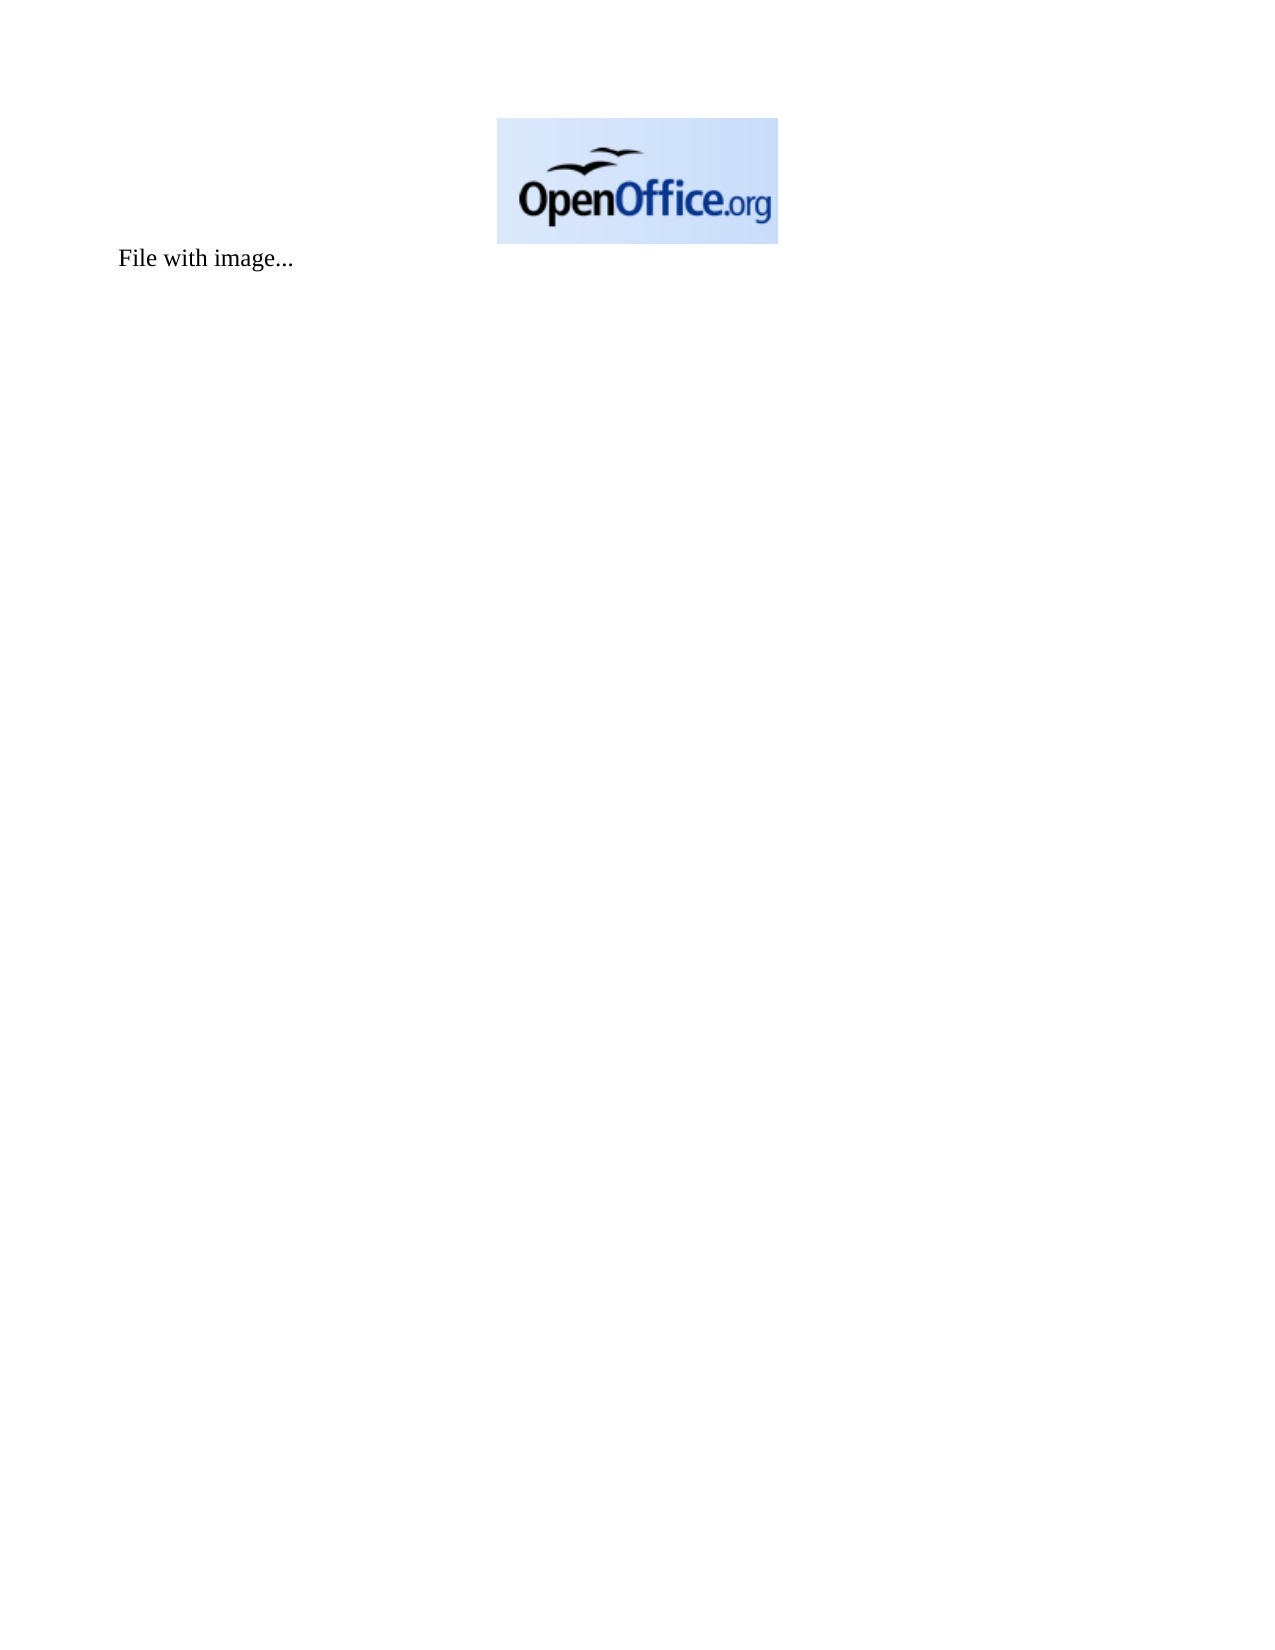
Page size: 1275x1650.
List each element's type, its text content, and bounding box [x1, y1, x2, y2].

picture [496, 118, 779, 244]
text File with image... [118, 118, 1157, 272]
